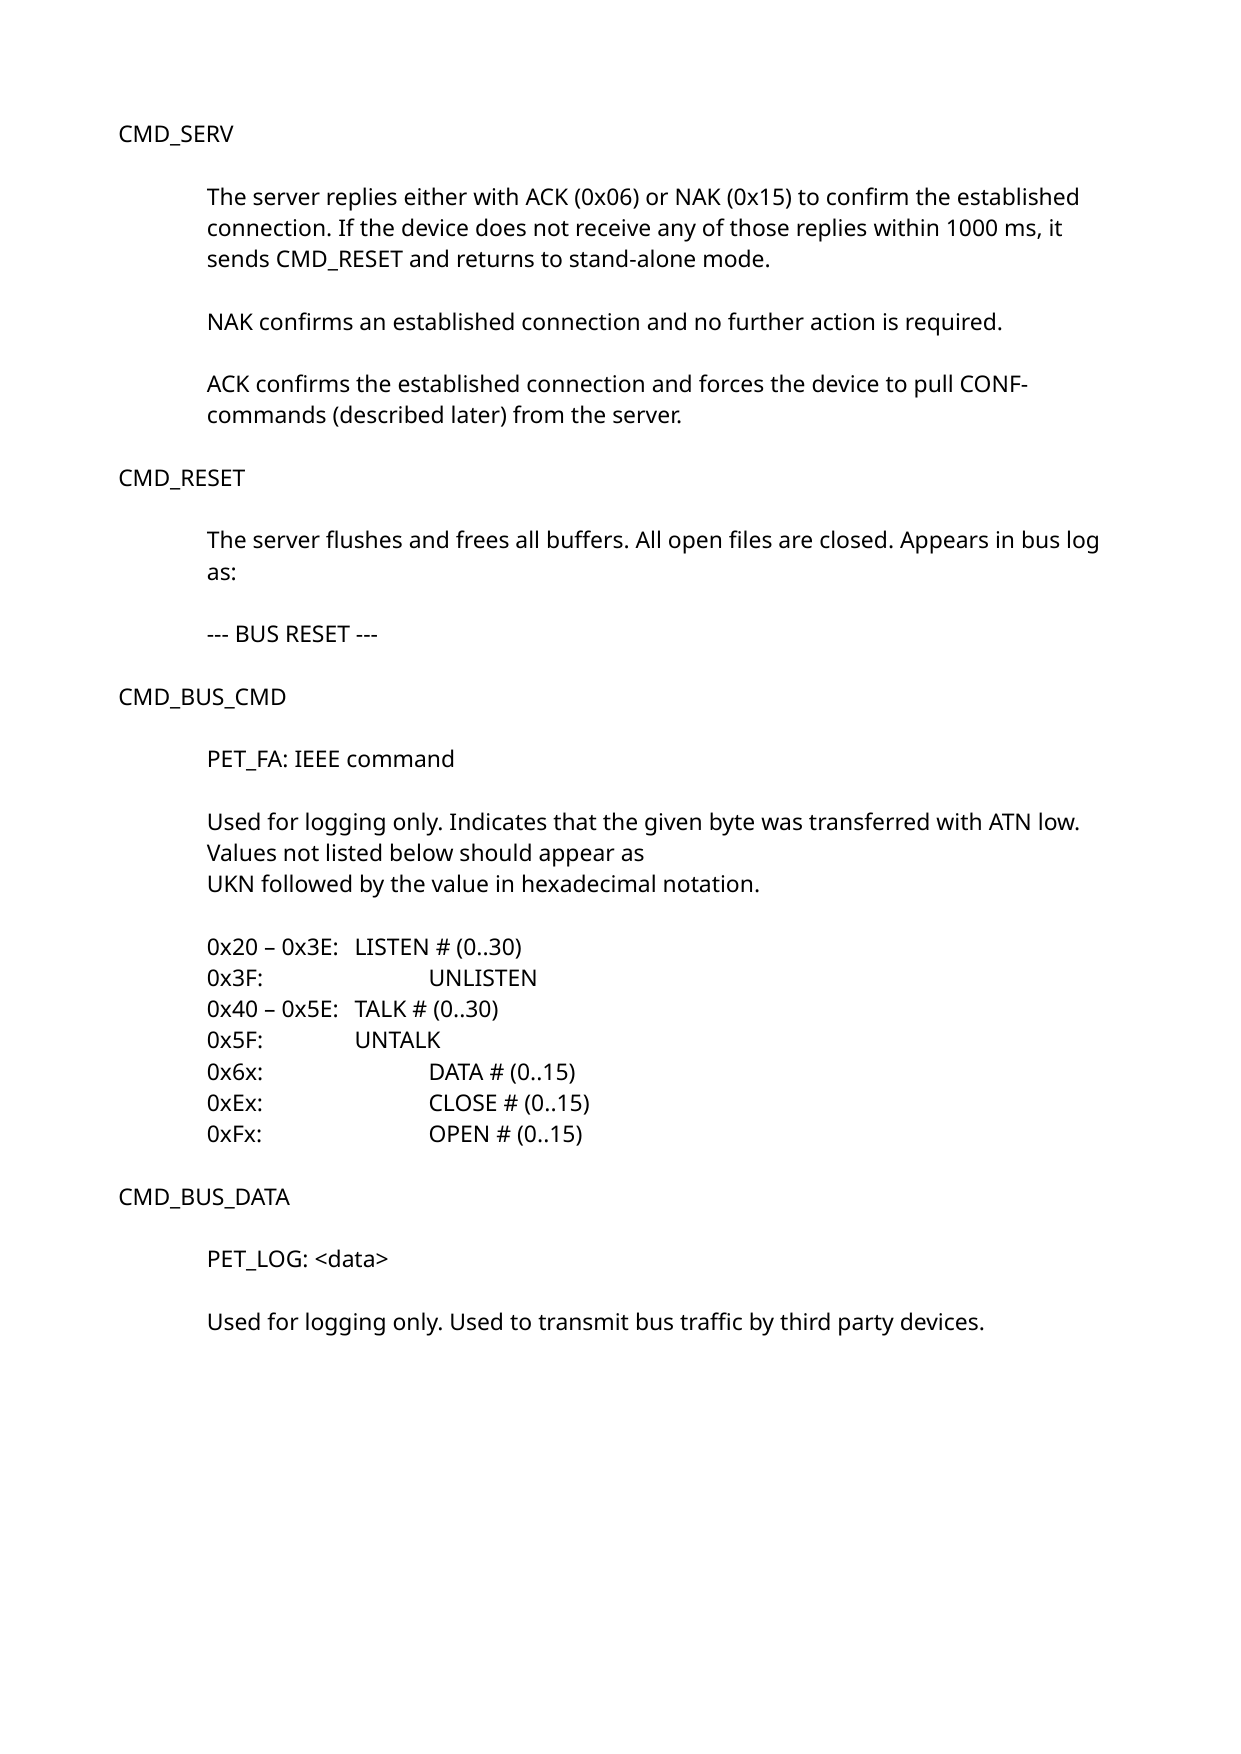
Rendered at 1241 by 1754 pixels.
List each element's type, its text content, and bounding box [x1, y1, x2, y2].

text ACK confirms the established connection and forces the device to pull CONF-commands (described later) from the server. [207, 368, 1122, 431]
text CMD_BUS_DATA [118, 1181, 1122, 1212]
text CMD_RESET [118, 462, 1122, 493]
text 0x5F: UNTALK [207, 1024, 1122, 1056]
text NAK confirms an established connection and no further action is required. [207, 306, 1122, 337]
text CMD_BUS_CMD [118, 681, 1122, 712]
text 0xFx: OPEN # (0..15) [207, 1118, 1122, 1149]
text 0x6x: DATA # (0..15) [207, 1056, 1122, 1087]
text The server replies either with ACK (0x06) or NAK (0x15) to confirm the established connection. If the device does not receive any of those replies within 1000 ms, it sends CMD_RESET and returns to stand-alone mode. [207, 181, 1122, 274]
text --- BUS RESET --- [207, 618, 1122, 649]
text Used for logging only. Used to transmit bus traffic by third party devices. [207, 1306, 1122, 1337]
text 0x3F: UNLISTEN [207, 962, 1122, 993]
text 0x20 – 0x3E: LISTEN # (0..30) [207, 931, 1122, 962]
text CMD_SERV [118, 118, 1122, 149]
text Used for logging only. Indicates that the given byte was transferred with ATN low. Values not listed below should appear as [207, 806, 1122, 868]
text The server flushes and frees all buffers. All open files are closed. Appears in bus log as: [207, 524, 1122, 587]
text 0x40 – 0x5E: TALK # (0..30) [207, 993, 1122, 1024]
text UKN followed by the value in hexadecimal notation. [207, 868, 1122, 899]
text PET_LOG: <data> [207, 1243, 1122, 1274]
